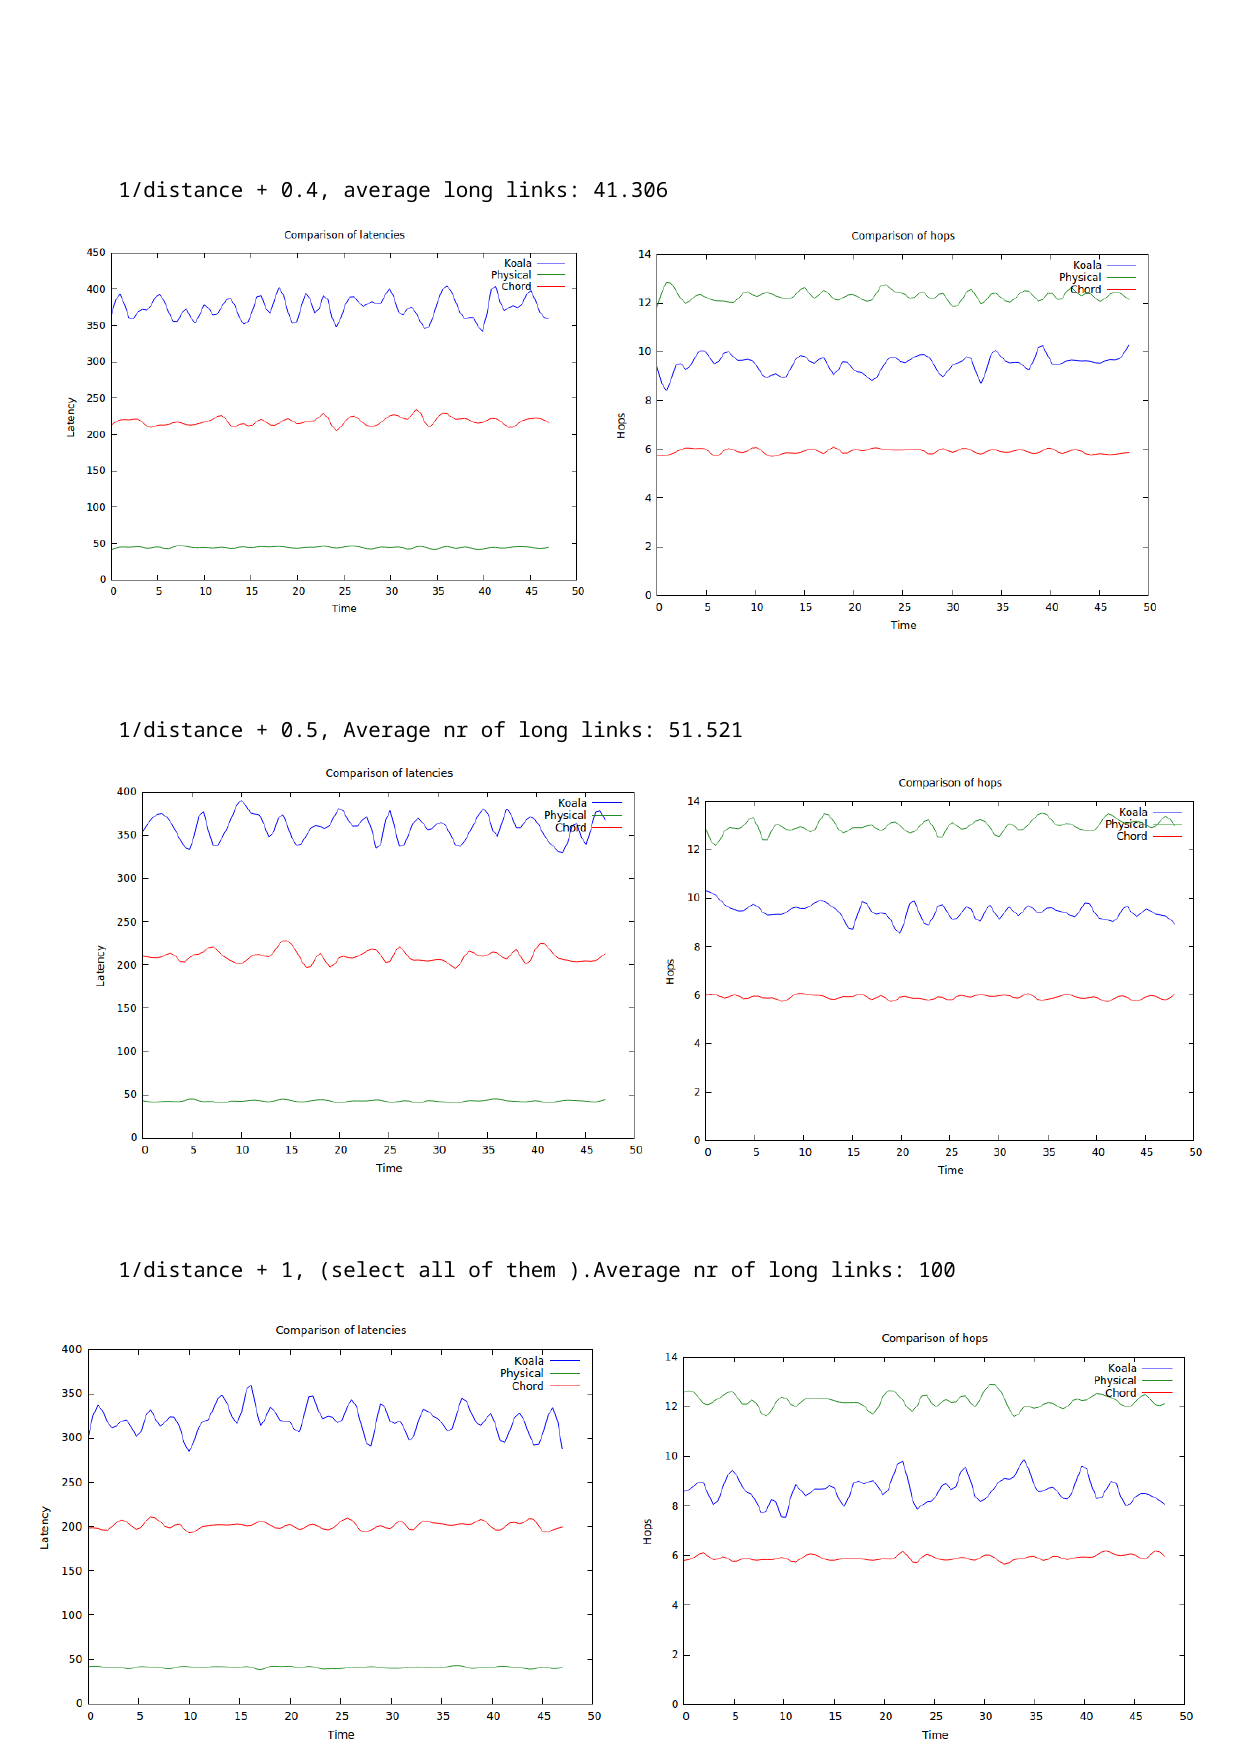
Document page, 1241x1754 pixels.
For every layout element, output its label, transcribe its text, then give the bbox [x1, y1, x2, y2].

text 1/distance + 0.5, Average nr of long links: 51.521 [118, 715, 1122, 744]
picture [35, 1312, 605, 1741]
picture [91, 758, 649, 1176]
text 1/distance + 1, (select all of them ).Average nr of long links: 100 [118, 1256, 1122, 1284]
picture [612, 221, 1162, 633]
picture [63, 224, 587, 615]
picture [661, 768, 1204, 1177]
text 1/distance + 0.4, average long links: 41.306 [118, 175, 1122, 203]
picture [637, 1323, 1195, 1741]
